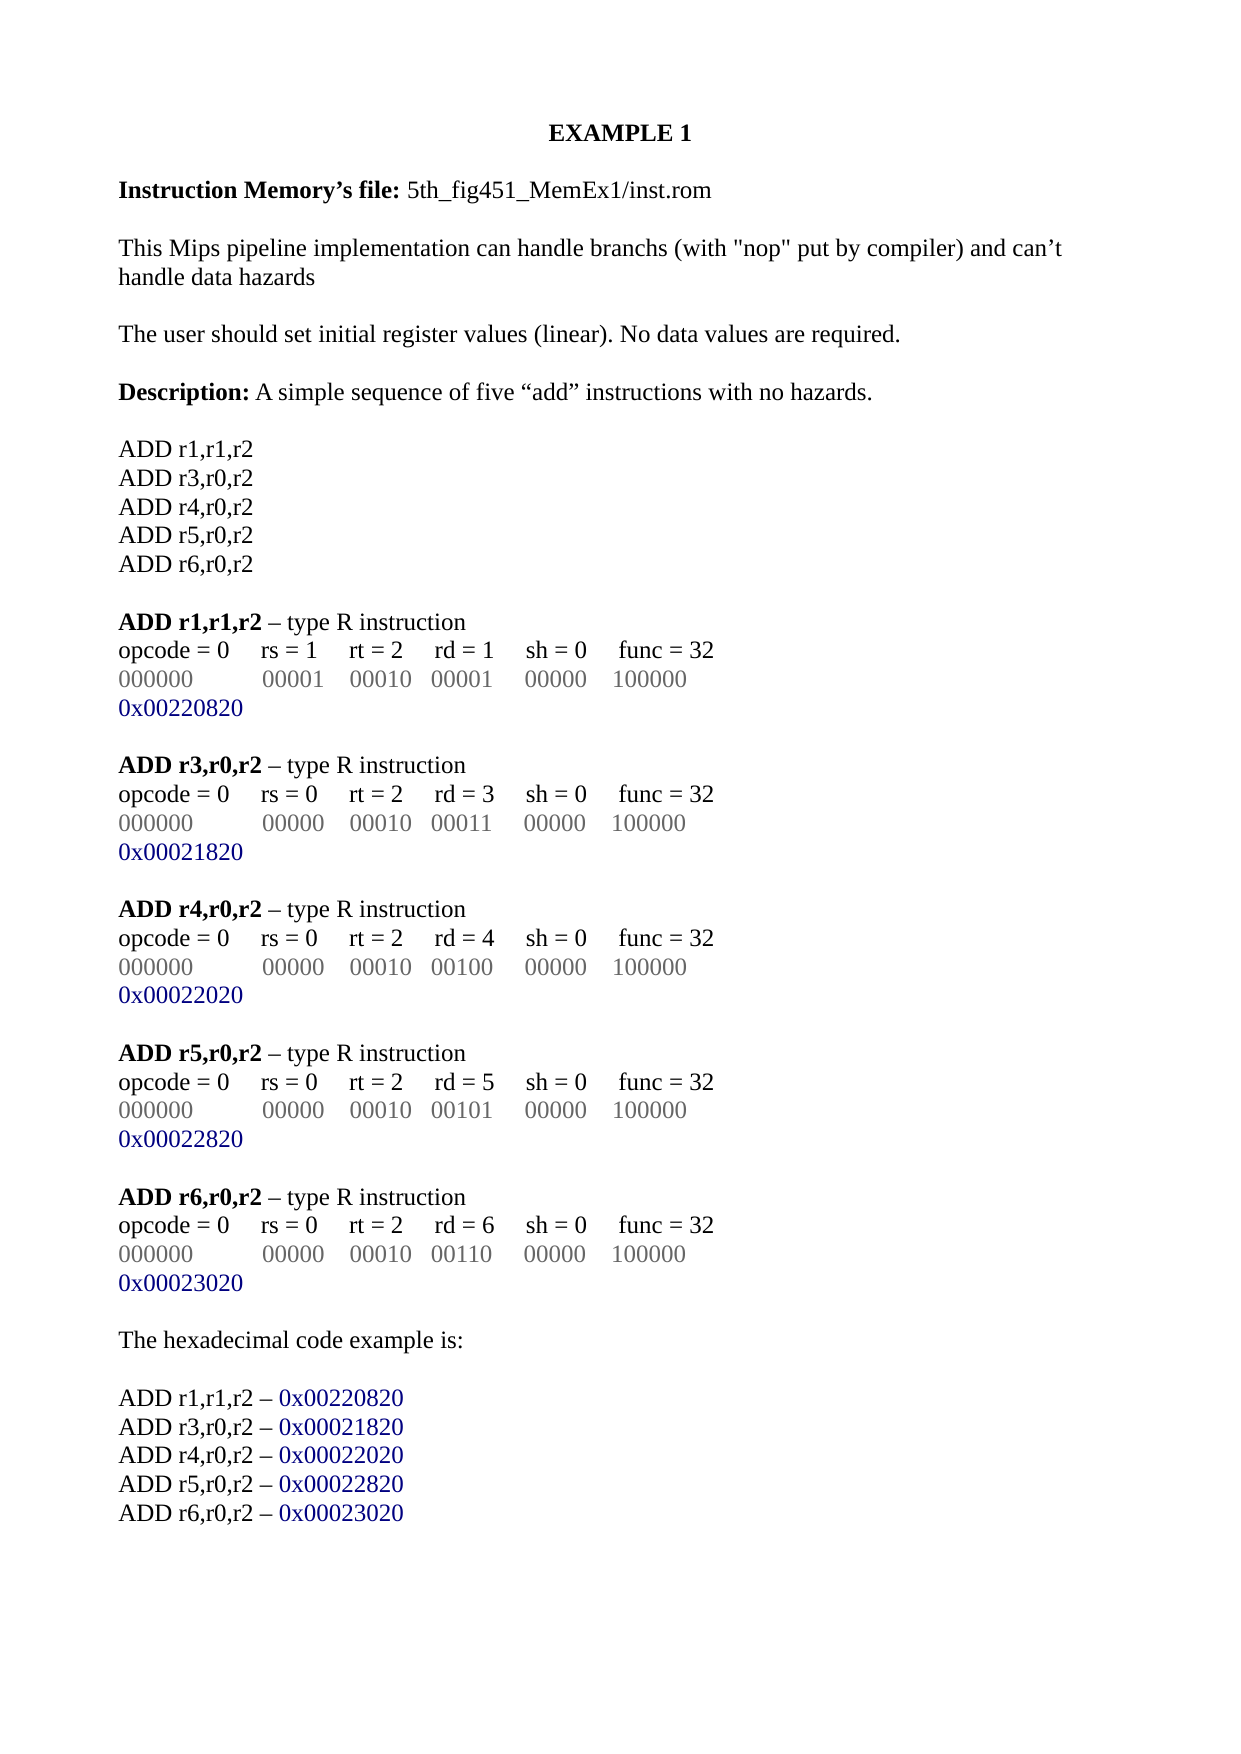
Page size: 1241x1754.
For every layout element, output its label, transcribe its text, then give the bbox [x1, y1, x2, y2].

text ADD r1,r1,r2 – 0x00220820 [118, 1383, 1122, 1412]
text 0x00021820 [118, 837, 1122, 866]
text ADD r6,r0,r2 – 0x00023020 [118, 1498, 1122, 1527]
text Description: A simple sequence of five “add” instructions with no hazards. [118, 377, 1122, 406]
text ADD r4,r0,r2 [118, 492, 1122, 521]
text The hexadecimal code example is: [118, 1326, 1122, 1354]
text ADD r1,r1,r2 [118, 434, 1122, 463]
text opcode = 0 rs = 0 rt = 2 rd = 5 sh = 0 func = 32 [118, 1067, 1122, 1096]
text Instruction Memory’s file: 5th_fig451_MemEx1/inst.rom [118, 176, 1122, 204]
text 0x00022820 [118, 1124, 1122, 1153]
text 000000 00000 00010 00101 00000 100000 [118, 1096, 1122, 1124]
text ADD r5,r0,r2 – 0x00022820 [118, 1469, 1122, 1498]
text ADD r4,r0,r2 – 0x00022020 [118, 1441, 1122, 1469]
text 000000 00000 00010 00100 00000 100000 [118, 952, 1122, 981]
text opcode = 0 rs = 0 rt = 2 rd = 3 sh = 0 func = 32 [118, 779, 1122, 808]
text ADD r3,r0,r2 – 0x00021820 [118, 1412, 1122, 1441]
text 0x00220820 [118, 693, 1122, 722]
text ADD r4,r0,r2 – type R instruction [118, 894, 1122, 923]
text ADD r6,r0,r2 – type R instruction [118, 1182, 1122, 1211]
text 0x00023020 [118, 1268, 1122, 1297]
text This Mips pipeline implementation can handle branchs (with "nop" put by compiler) and can’t handle data hazards [118, 233, 1122, 291]
text 000000 00000 00010 00011 00000 100000 [118, 808, 1122, 837]
text ADD r5,r0,r2 [118, 521, 1122, 549]
text ADD r3,r0,r2 [118, 463, 1122, 492]
text 000000 00001 00010 00001 00000 100000 [118, 664, 1122, 693]
text opcode = 0 rs = 1 rt = 2 rd = 1 sh = 0 func = 32 [118, 636, 1122, 664]
text opcode = 0 rs = 0 rt = 2 rd = 6 sh = 0 func = 32 [118, 1211, 1122, 1239]
text ADD r5,r0,r2 – type R instruction [118, 1038, 1122, 1067]
text ADD r3,r0,r2 – type R instruction [118, 751, 1122, 779]
text ADD r6,r0,r2 [118, 549, 1122, 578]
text EXAMPLE 1 [118, 118, 1122, 147]
text opcode = 0 rs = 0 rt = 2 rd = 4 sh = 0 func = 32 [118, 923, 1122, 952]
text 000000 00000 00010 00110 00000 100000 [118, 1239, 1122, 1268]
text ADD r1,r1,r2 – type R instruction [118, 607, 1122, 636]
text 0x00022020 [118, 981, 1122, 1009]
text The user should set initial register values (linear). No data values are required. [118, 319, 1122, 348]
